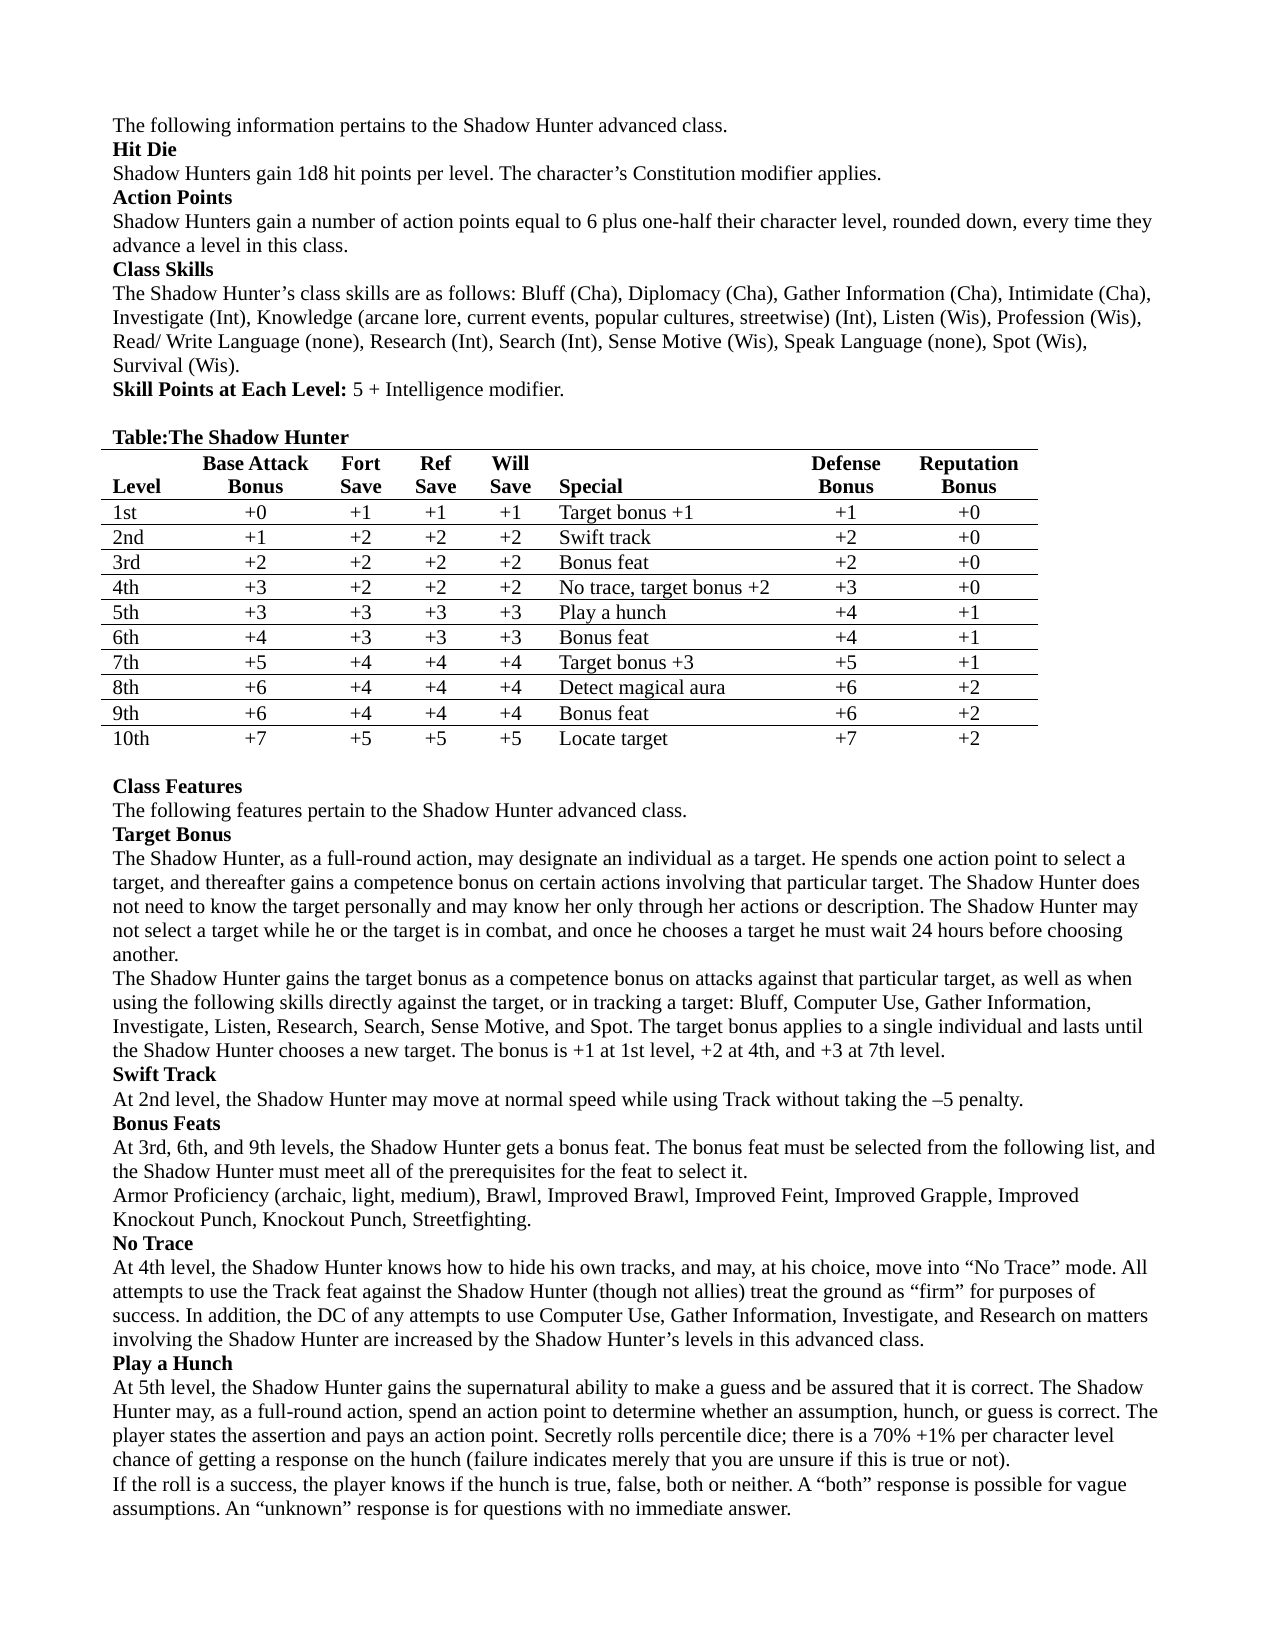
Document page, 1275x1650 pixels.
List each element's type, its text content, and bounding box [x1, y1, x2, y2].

table_cell +1 [473, 500, 548, 524]
table_cell +6 [188, 675, 323, 699]
table_cell +7 [791, 726, 900, 749]
table_cell +2 [900, 700, 1037, 724]
table_cell Defense Bonus [791, 450, 900, 498]
table_cell +1 [323, 500, 398, 524]
table_cell +3 [398, 600, 473, 624]
table_cell +3 [473, 625, 548, 649]
table_cell +5 [188, 650, 323, 674]
table_cell +0 [900, 575, 1037, 599]
table_cell Ref Save [398, 450, 473, 498]
table_cell +0 [900, 500, 1037, 524]
table_cell +4 [473, 700, 548, 724]
text Action Points [112, 185, 1162, 209]
table_cell +2 [900, 726, 1037, 749]
table_cell +2 [323, 525, 398, 549]
text Play a Hunch [112, 1351, 1162, 1375]
table_cell +3 [323, 600, 398, 624]
text Class Features [112, 774, 1162, 798]
table_cell +1 [900, 650, 1037, 674]
table_cell +6 [791, 675, 900, 699]
table_cell +6 [188, 700, 323, 724]
table_cell 2nd [101, 525, 187, 549]
text The Shadow Hunter’s class skills are as follows: Bluff (Cha), Diplomacy (Cha), Gather Information (Cha), Intimidate (Cha), Investigate (Int), Knowledge (arcane lore, current events, popular cultures, streetwise) (Int), Listen (Wis), Profession (Wis), Read/ Write Language (none), Research (Int), Search (Int), Sense Motive (Wis), Speak Language (none), Spot (Wis), Survival (Wis). [112, 281, 1162, 377]
table_cell +4 [791, 625, 900, 649]
table_cell +1 [791, 500, 900, 524]
table_cell Play a hunch [548, 600, 791, 624]
table_cell +2 [900, 675, 1037, 699]
table_cell Level [101, 450, 187, 498]
table_cell 9th [101, 700, 187, 724]
table_cell Fort Save [323, 450, 398, 498]
text Skill Points at Each Level: 5 + Intelligence modifier. [112, 377, 1162, 401]
table_cell +2 [188, 550, 323, 574]
table_cell Base Attack Bonus [188, 450, 323, 498]
table_cell +4 [473, 650, 548, 674]
text Swift Track [112, 1062, 1162, 1086]
table_cell 3rd [101, 550, 187, 574]
table_cell +4 [323, 675, 398, 699]
table_cell +2 [473, 575, 548, 599]
table_cell +1 [188, 525, 323, 549]
text Target Bonus [112, 822, 1162, 846]
table_cell +2 [323, 575, 398, 599]
table_cell +4 [323, 650, 398, 674]
text At 4th level, the Shadow Hunter knows how to hide his own tracks, and may, at his choice, move into “No Trace” mode. All attempts to use the Track feat against the Shadow Hunter (though not allies) treat the ground as “firm” for purposes of success. In addition, the DC of any attempts to use Computer Use, Gather Information, Investigate, and Research on matters involving the Shadow Hunter are increased by the Shadow Hunter’s levels in this advanced class. [112, 1255, 1162, 1351]
table_header Table:The Shadow Hunter [101, 425, 1037, 449]
table_cell Swift track [548, 525, 791, 549]
table_cell 6th [101, 625, 187, 649]
text The Shadow Hunter gains the target bonus as a competence bonus on attacks against that particular target, as well as when using the following skills directly against the target, or in tracking a target: Bluff, Computer Use, Gather Information, Investigate, Listen, Research, Search, Sense Motive, and Spot. The target bonus applies to a single individual and lasts until the Shadow Hunter chooses a new target. The bonus is +1 at 1st level, +2 at 4th, and +3 at 7th level. [112, 966, 1162, 1062]
table_cell +1 [398, 500, 473, 524]
text No Trace [112, 1231, 1162, 1255]
text The Shadow Hunter, as a full-round action, may designate an individual as a target. He spends one action point to select a target, and thereafter gains a competence bonus on certain actions involving that particular target. The Shadow Hunter does not need to know the target personally and may know her only through her actions or description. The Shadow Hunter may not select a target while he or the target is in combat, and once he chooses a target he must wait 24 hours before choosing another. [112, 846, 1162, 966]
table_cell 5th [101, 600, 187, 624]
table_cell +4 [791, 600, 900, 624]
table_cell +4 [398, 650, 473, 674]
table_cell +4 [398, 700, 473, 724]
table_cell +0 [900, 525, 1037, 549]
table_cell +0 [188, 500, 323, 524]
text If the roll is a success, the player knows if the hunch is true, false, both or neither. A “both” response is possible for vague assumptions. An “unknown” response is for questions with no immediate answer. [112, 1471, 1162, 1519]
table_cell +1 [900, 600, 1037, 624]
table_cell +2 [398, 550, 473, 574]
text Hit Die [112, 137, 1162, 161]
table_cell +1 [900, 625, 1037, 649]
table_cell +2 [791, 525, 900, 549]
table_cell +2 [398, 525, 473, 549]
table_cell +2 [473, 550, 548, 574]
table_cell 7th [101, 650, 187, 674]
table_cell +2 [791, 550, 900, 574]
text Armor Proficiency (archaic, light, medium), Brawl, Improved Brawl, Improved Feint, Improved Grapple, Improved Knockout Punch, Knockout Punch, Streetfighting. [112, 1183, 1162, 1231]
table_cell +3 [188, 575, 323, 599]
table_cell +7 [188, 726, 323, 749]
table_cell +4 [398, 675, 473, 699]
text The following information pertains to the Shadow Hunter advanced class. [112, 112, 1162, 137]
table_cell +3 [398, 625, 473, 649]
text Shadow Hunters gain a number of action points equal to 6 plus one-half their character level, rounded down, every time they advance a level in this class. [112, 209, 1162, 257]
table_cell 1st [101, 500, 187, 524]
table_cell Target bonus +1 [548, 500, 791, 524]
table_cell +4 [473, 675, 548, 699]
table_cell No trace, target bonus +2 [548, 575, 791, 599]
table_cell +5 [473, 726, 548, 749]
table_cell Bonus feat [548, 700, 791, 724]
table_cell 10th [101, 726, 187, 749]
table_cell +6 [791, 700, 900, 724]
table_cell +3 [791, 575, 900, 599]
text The following features pertain to the Shadow Hunter advanced class. [112, 798, 1162, 822]
table_cell +2 [323, 550, 398, 574]
table_cell +3 [473, 600, 548, 624]
table_cell Locate target [548, 726, 791, 749]
table_cell Will Save [473, 450, 548, 498]
text At 5th level, the Shadow Hunter gains the supernatural ability to make a guess and be assured that it is correct. The Shadow Hunter may, as a full-round action, spend an action point to determine whether an assumption, hunch, or guess is correct. The player states the assertion and pays an action point. Secretly rolls percentile dice; there is a 70% +1% per character level chance of getting a response on the hunch (failure indicates merely that you are unsure if this is true or not). [112, 1375, 1162, 1471]
table_cell +5 [398, 726, 473, 749]
table_cell +5 [791, 650, 900, 674]
table_cell 4th [101, 575, 187, 599]
text Shadow Hunters gain 1d8 hit points per level. The character’s Constitution modifier applies. [112, 161, 1162, 185]
table_cell Bonus feat [548, 550, 791, 574]
table_cell Bonus feat [548, 625, 791, 649]
text Class Skills [112, 257, 1162, 281]
table_cell +3 [323, 625, 398, 649]
table_cell Special [548, 450, 791, 498]
table_cell Detect magical aura [548, 675, 791, 699]
table_cell 8th [101, 675, 187, 699]
text Bonus Feats [112, 1111, 1162, 1134]
table_cell +4 [323, 700, 398, 724]
table_cell Reputation Bonus [900, 450, 1037, 498]
table_cell +2 [473, 525, 548, 549]
table_cell Target bonus +3 [548, 650, 791, 674]
table_cell +4 [188, 625, 323, 649]
text At 3rd, 6th, and 9th levels, the Shadow Hunter gets a bonus feat. The bonus feat must be selected from the following list, and the Shadow Hunter must meet all of the prerequisites for the feat to select it. [112, 1134, 1162, 1183]
text At 2nd level, the Shadow Hunter may move at normal speed while using Track without taking the –5 penalty. [112, 1086, 1162, 1111]
table_cell +2 [398, 575, 473, 599]
table_cell +0 [900, 550, 1037, 574]
table_cell +3 [188, 600, 323, 624]
table_cell +5 [323, 726, 398, 749]
